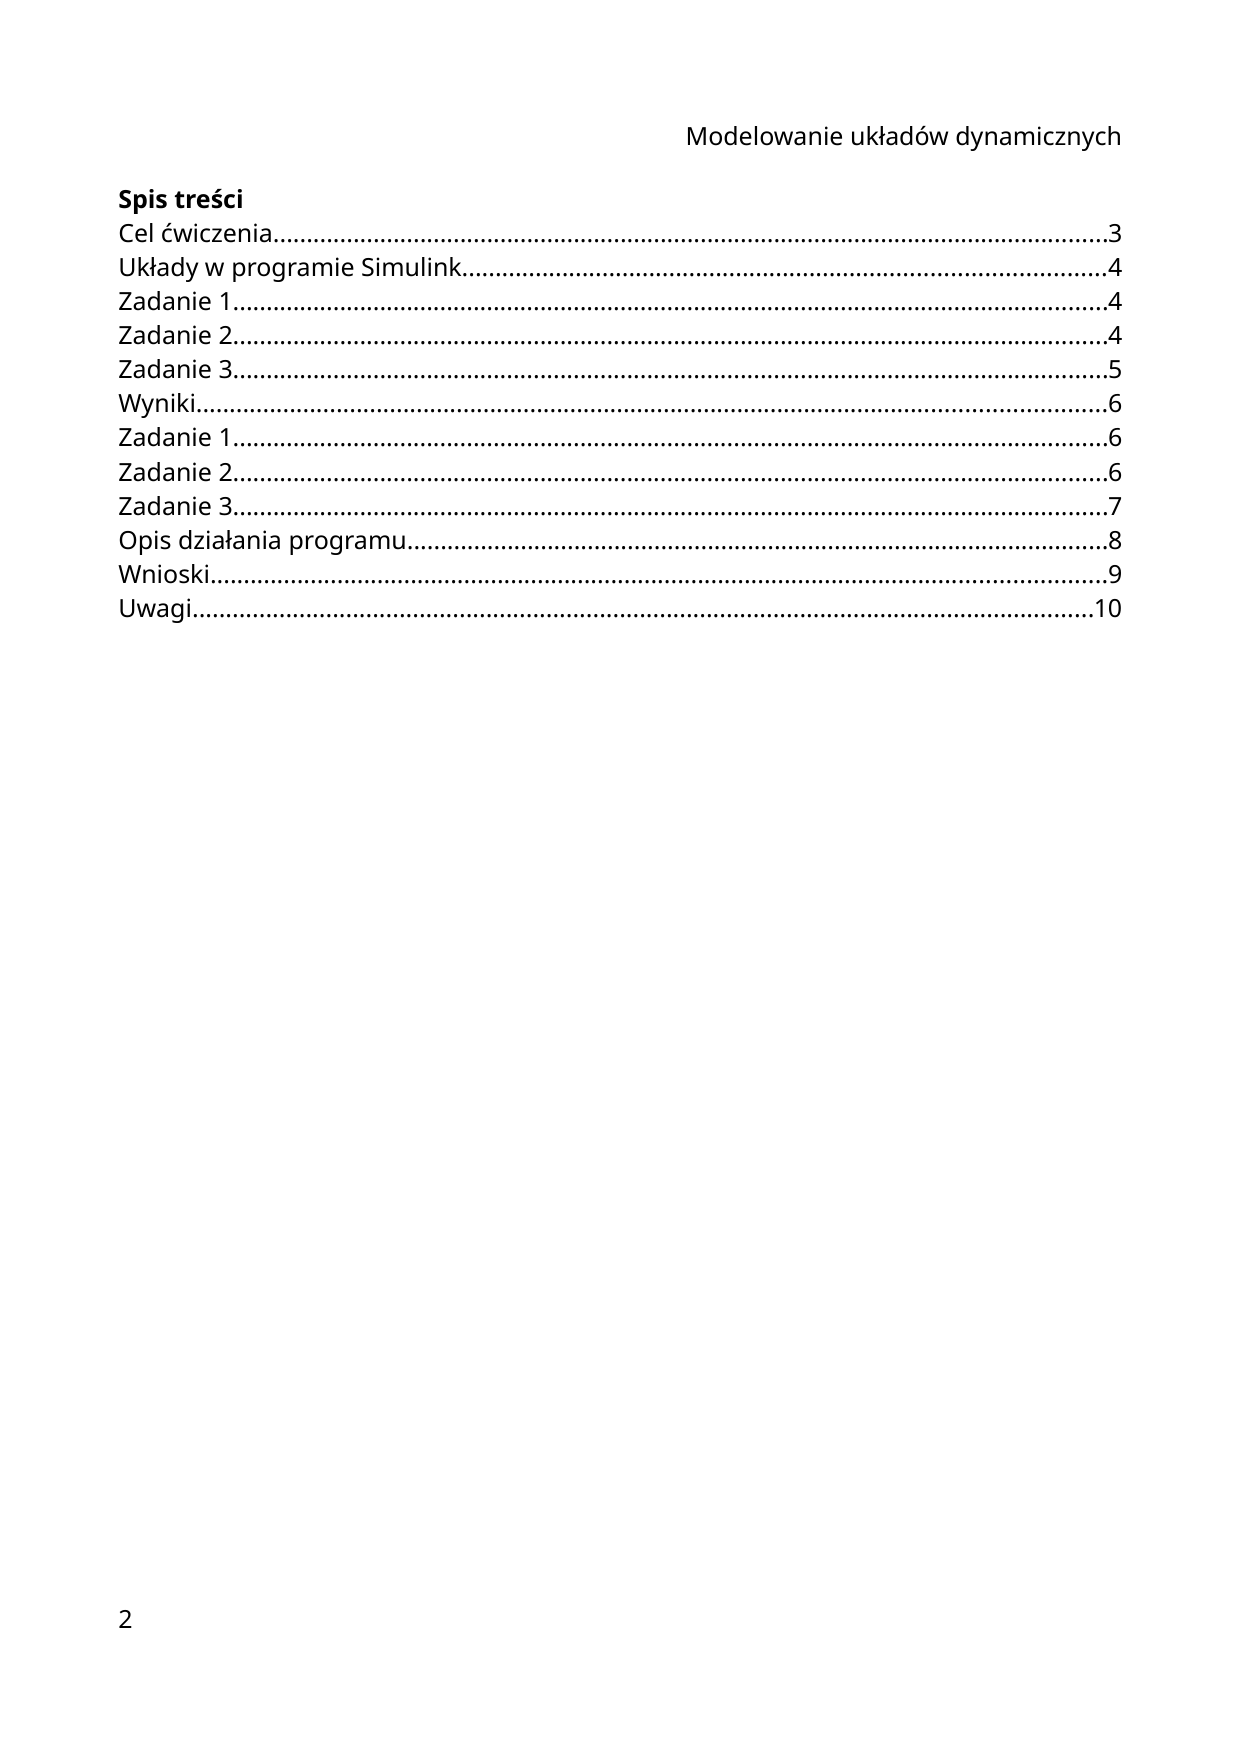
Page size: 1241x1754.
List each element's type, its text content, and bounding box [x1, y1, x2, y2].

text Zadanie 1. 6 [118, 420, 1122, 454]
text Uwagi 10 [118, 590, 1122, 624]
text Zadanie 2. 4 [118, 318, 1122, 352]
text Cel ćwiczenia 3 [118, 216, 1122, 250]
text Opis działania programu 8 [118, 522, 1122, 556]
text Zadanie 3. 7 [118, 488, 1122, 522]
text Układy w programie Simulink 4 [118, 250, 1122, 284]
text Zadanie 2. 6 [118, 454, 1122, 488]
text Zadanie 1. 4 [118, 284, 1122, 318]
text Wyniki 6 [118, 386, 1122, 420]
text Wnioski 9 [118, 556, 1122, 590]
text Zadanie 3. 5 [118, 352, 1122, 386]
text Spis treści [118, 182, 1122, 216]
